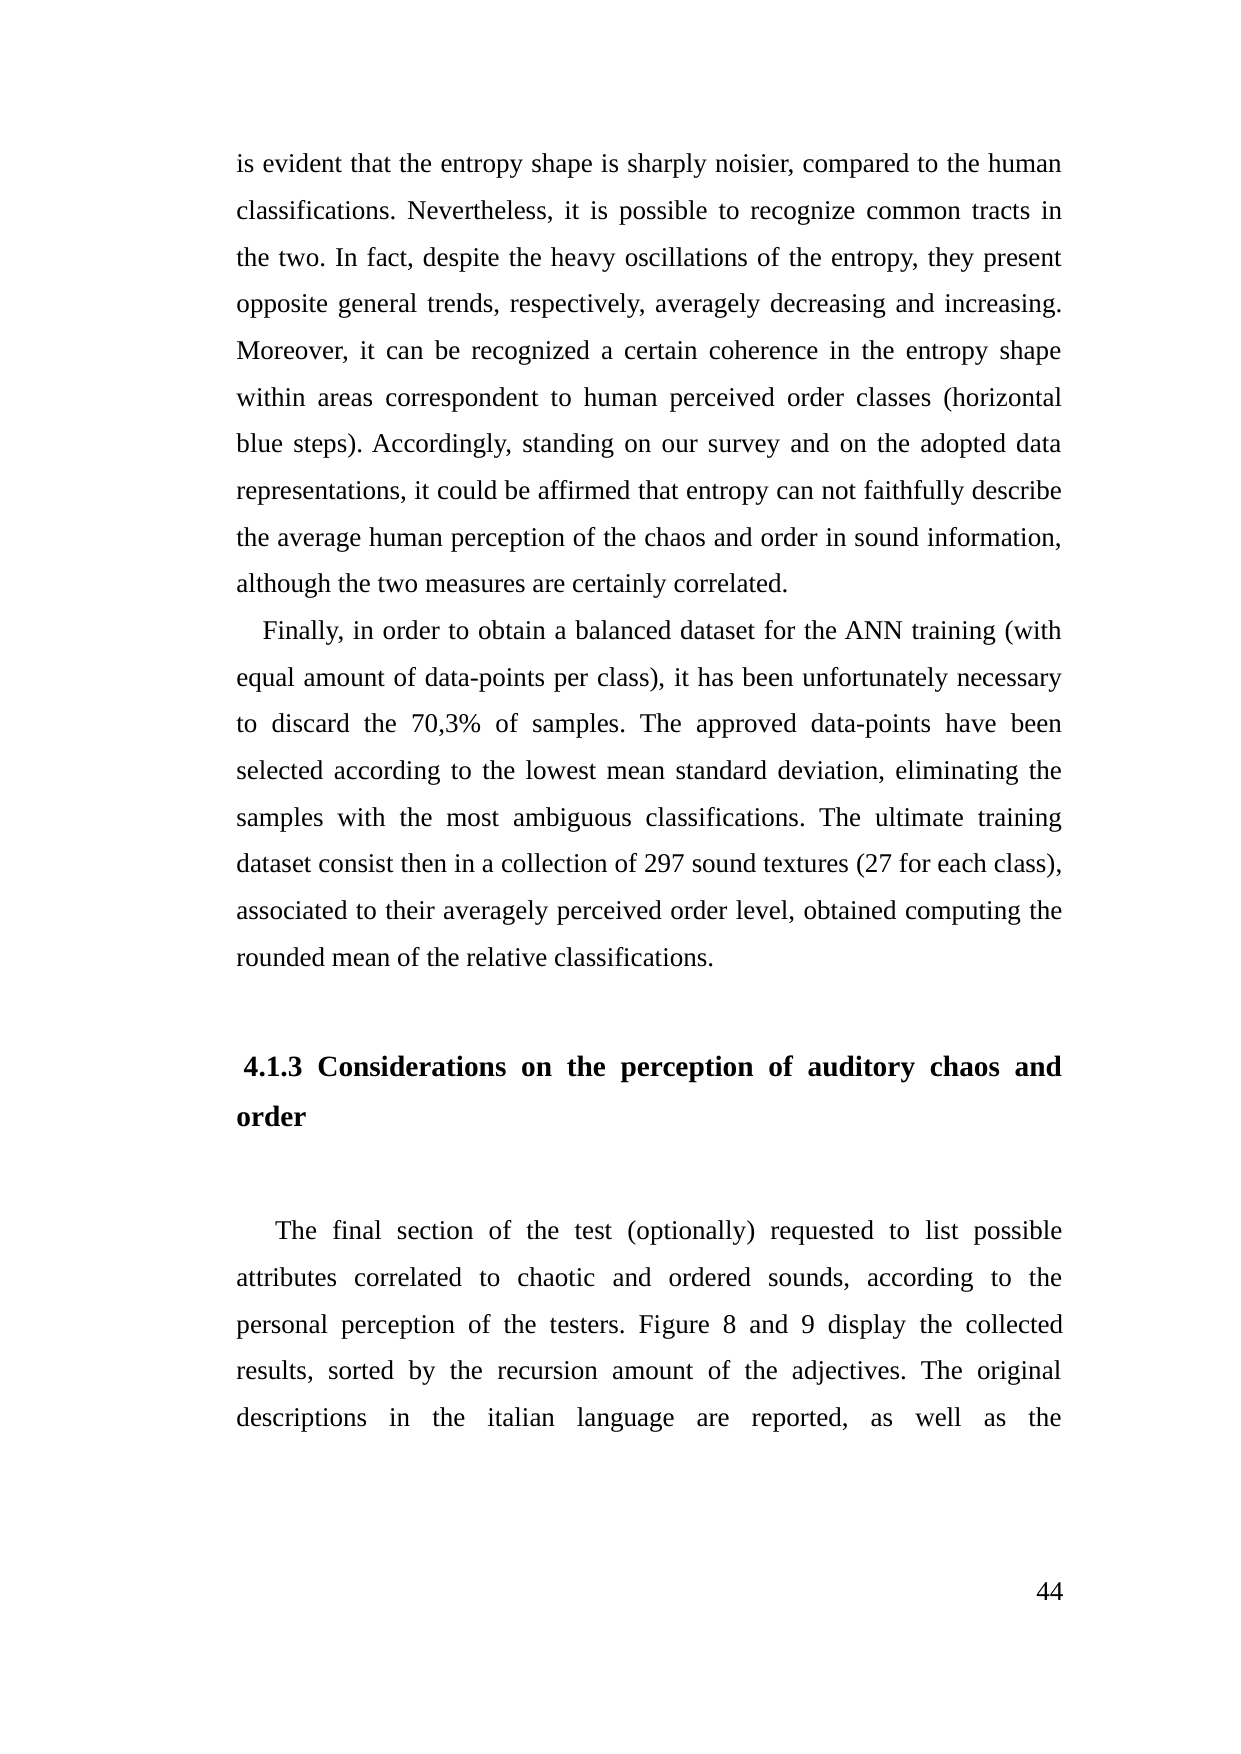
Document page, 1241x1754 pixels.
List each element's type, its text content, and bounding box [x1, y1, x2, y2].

text Finally, in order to obtain a balanced dataset for the ANN training (with equal amount of data-points per class), it has been unfortunately necessary to discard the 70,3% of samples. The approved data-points have been selected according to the lowest mean standard deviation, eliminating the samples with the most ambiguous classifications. The ultimate training dataset consist then in a collection of 297 sound textures (27 for each class), associated to their averagely perceived order level, obtained computing the rounded mean of the relative classifications. [236, 614, 1063, 972]
subtitle Considerations on the perception of auditory chaos and order [236, 1049, 1063, 1133]
text is evident that the entropy shape is sharply noisier, compared to the human classifications. Nevertheless, it is possible to recognize common tracts in the two. In fact, despite the heavy oscillations of the entropy, they present opposite general trends, respectively, averagely decreasing and increasing. Moreover, it can be recognized a certain coherence in the entropy shape within areas correspondent to human perceived order classes (horizontal blue steps). Accordingly, standing on our survey and on the adopted data representations, it could be affirmed that entropy can not faithfully describe the average human perception of the chaos and order in sound information, although the two measures are certainly correlated. [236, 148, 1063, 599]
text The final section of the test (optionally) requested to list possible attributes correlated to chaotic and ordered sounds, according to the personal perception of the testers. Figure 8 and 9 display the collected results, sorted by the recursion amount of the adjectives. The original descriptions in the italian language are reported, as well as the [236, 1214, 1063, 1432]
